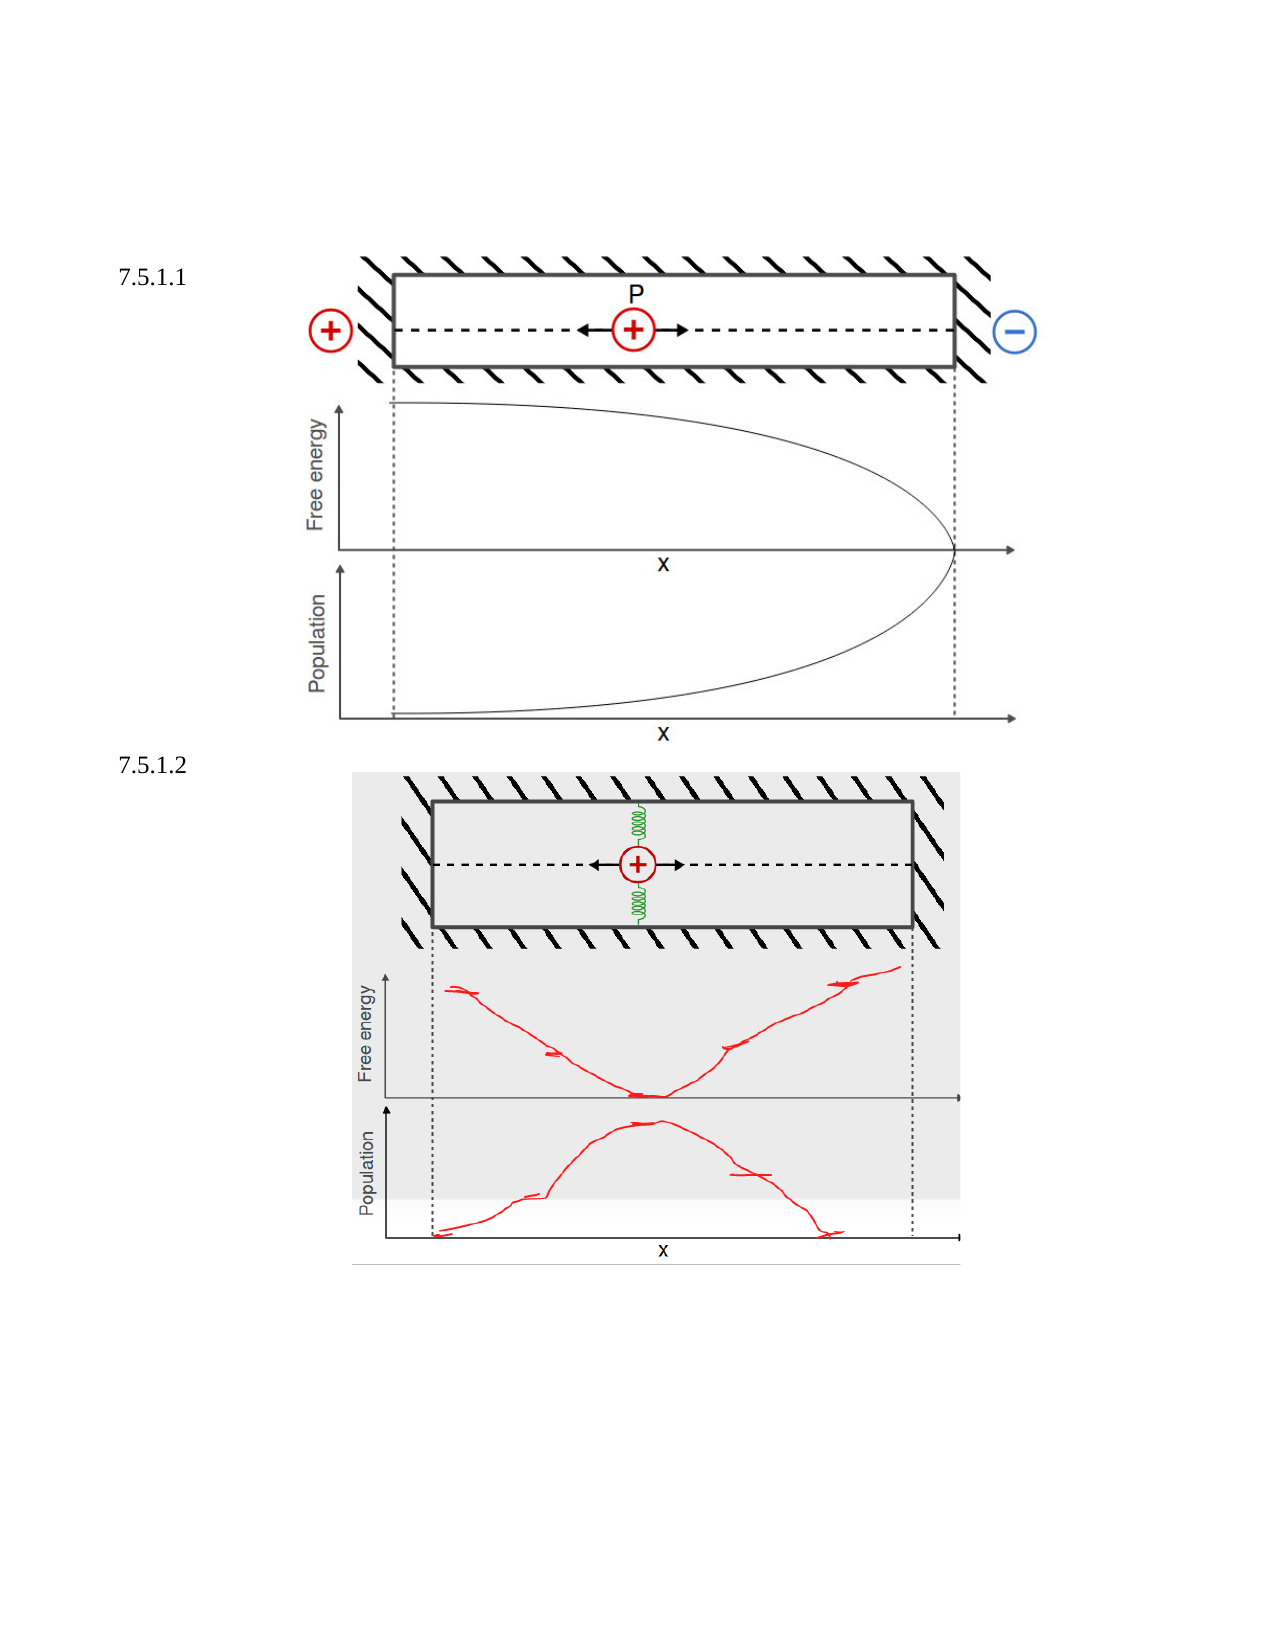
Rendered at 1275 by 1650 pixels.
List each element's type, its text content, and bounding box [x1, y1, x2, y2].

text [1045, 262, 1157, 291]
picture [352, 772, 961, 1265]
text 7.5.1.1 [118, 262, 292, 291]
picture [292, 248, 1045, 749]
text 7.5.1.2 [118, 751, 1157, 779]
